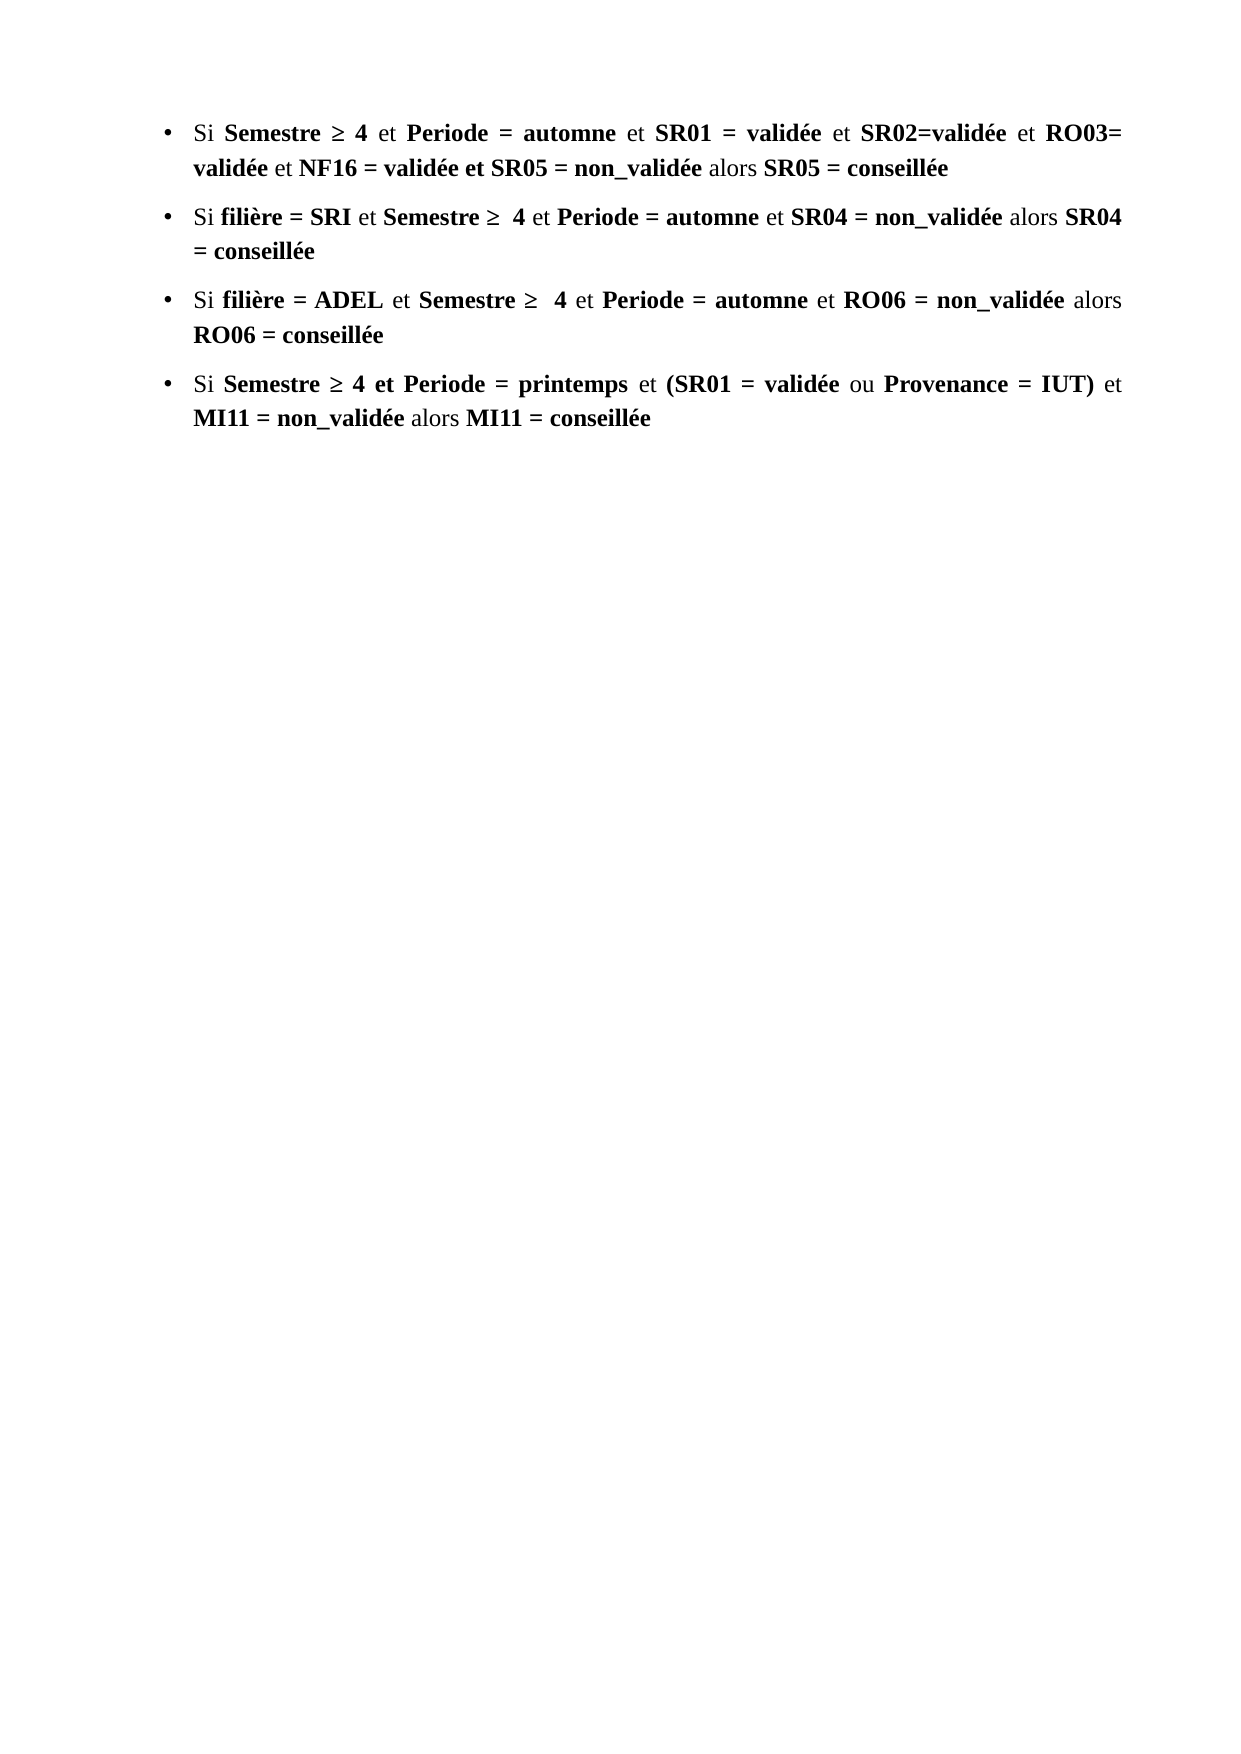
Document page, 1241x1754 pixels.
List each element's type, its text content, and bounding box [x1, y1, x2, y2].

list Si Semestre ≥ 4 et Periode = automne et SR01 = validée et SR02=validée et RO03= validée et NF16 = validée et SR05 = non_validée alors SR05 = conseillée [164, 118, 1122, 181]
list Si filière = SRI et Semestre ≥ 4 et Periode = automne et SR04 = non_validée alors SR04 = conseillée [164, 202, 1122, 265]
list Si filière = ADEL et Semestre ≥ 4 et Periode = automne et RO06 = non_validée alors RO06 = conseillée [164, 285, 1122, 348]
list Si Semestre ≥ 4 et Periode = printemps et (SR01 = validée ou Provenance = IUT) et MI11 = non_validée alors MI11 = conseillée [164, 369, 1122, 432]
